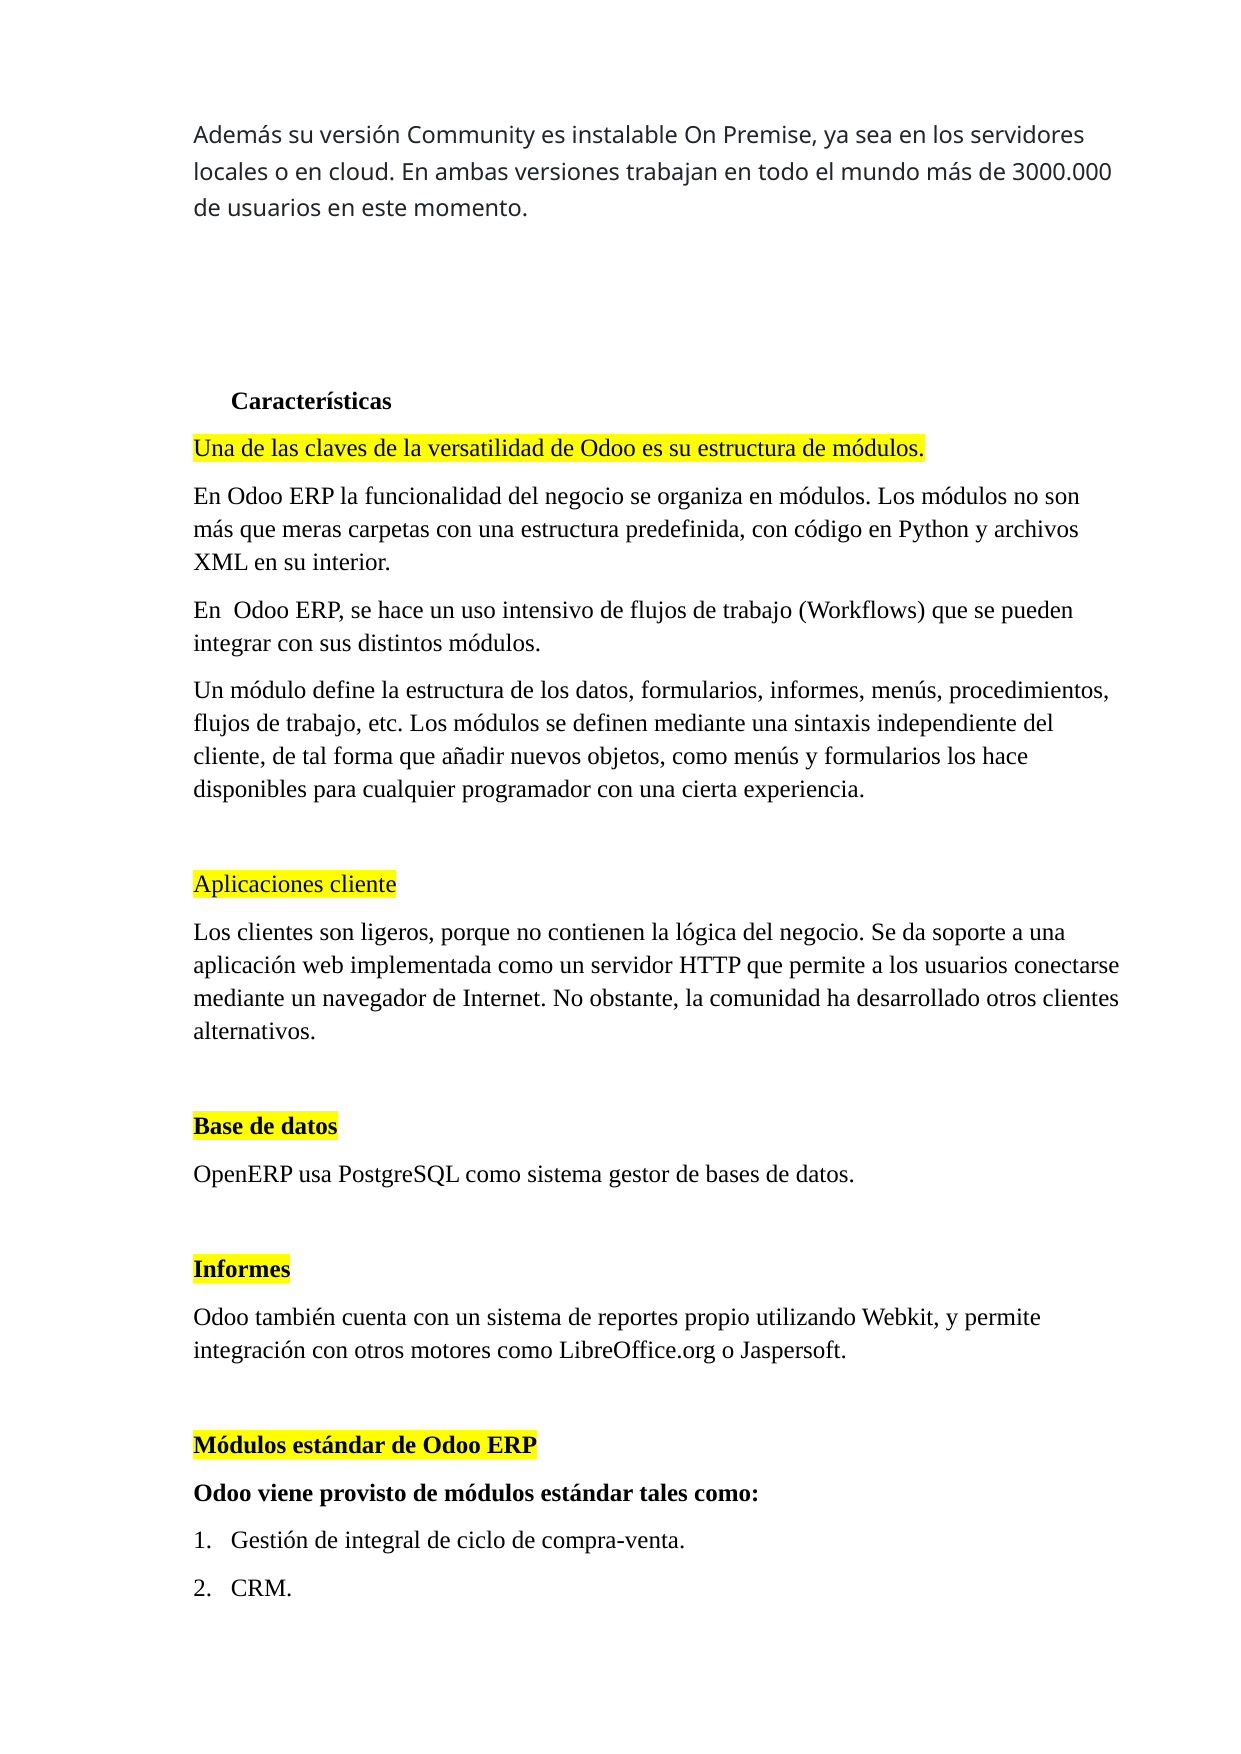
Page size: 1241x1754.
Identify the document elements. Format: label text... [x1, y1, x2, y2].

list Además su versión Community es instalable On Premise, ya sea en los servidores locales o en cloud. En ambas versiones trabajan en todo el mundo más de 3000.000 de usuarios en este momento. [156, 118, 1122, 224]
list Características [193, 386, 1122, 414]
list Odoo viene provisto de módulos estándar tales como: [156, 1478, 1122, 1506]
list Gestión de integral de ciclo de compra-venta. [193, 1525, 1122, 1554]
list Aplicaciones cliente [156, 869, 1122, 898]
list En Odoo ERP la funcionalidad del negocio se organiza en módulos. Los módulos no son más que meras carpetas con una estructura predefinida, con código en Python y archivos XML en su interior. [156, 481, 1122, 576]
list Base de datos [156, 1111, 1122, 1140]
list Los clientes son ligeros, porque no contienen la lógica del negocio. Se da soporte a una aplicación web implementada como un servidor HTTP que permite a los usuarios conectarse mediante un navegador de Internet. No obstante, la comunidad ha desarrollado otros clientes alternativos. [156, 917, 1122, 1045]
list Un módulo define la estructura de los datos, formularios, informes, menús, procedimientos, flujos de trabajo, etc. Los módulos se definen mediante una sintaxis independiente del cliente, de tal forma que añadir nuevos objetos, como menús y formularios los hace disponibles para cualquier programador con una cierta experiencia. [156, 675, 1122, 803]
list Una de las claves de la versatilidad de Odoo es su estructura de módulos. [156, 433, 1122, 462]
list OpenERP usa PostgreSQL como sistema gestor de bases de datos. [156, 1159, 1122, 1188]
list Odoo también cuenta con un sistema de reportes propio utilizando Webkit, y permite integración con otros motores como LibreOffice.org o Jaspersoft. [156, 1302, 1122, 1364]
list En Odoo ERP, se hace un uso intensivo de flujos de trabajo (Workflows) que se pueden integrar con sus distintos módulos. [156, 595, 1122, 656]
list CRM. [193, 1573, 1122, 1602]
list Módulos estándar de Odoo ERP [156, 1430, 1122, 1459]
list Informes [156, 1254, 1122, 1283]
